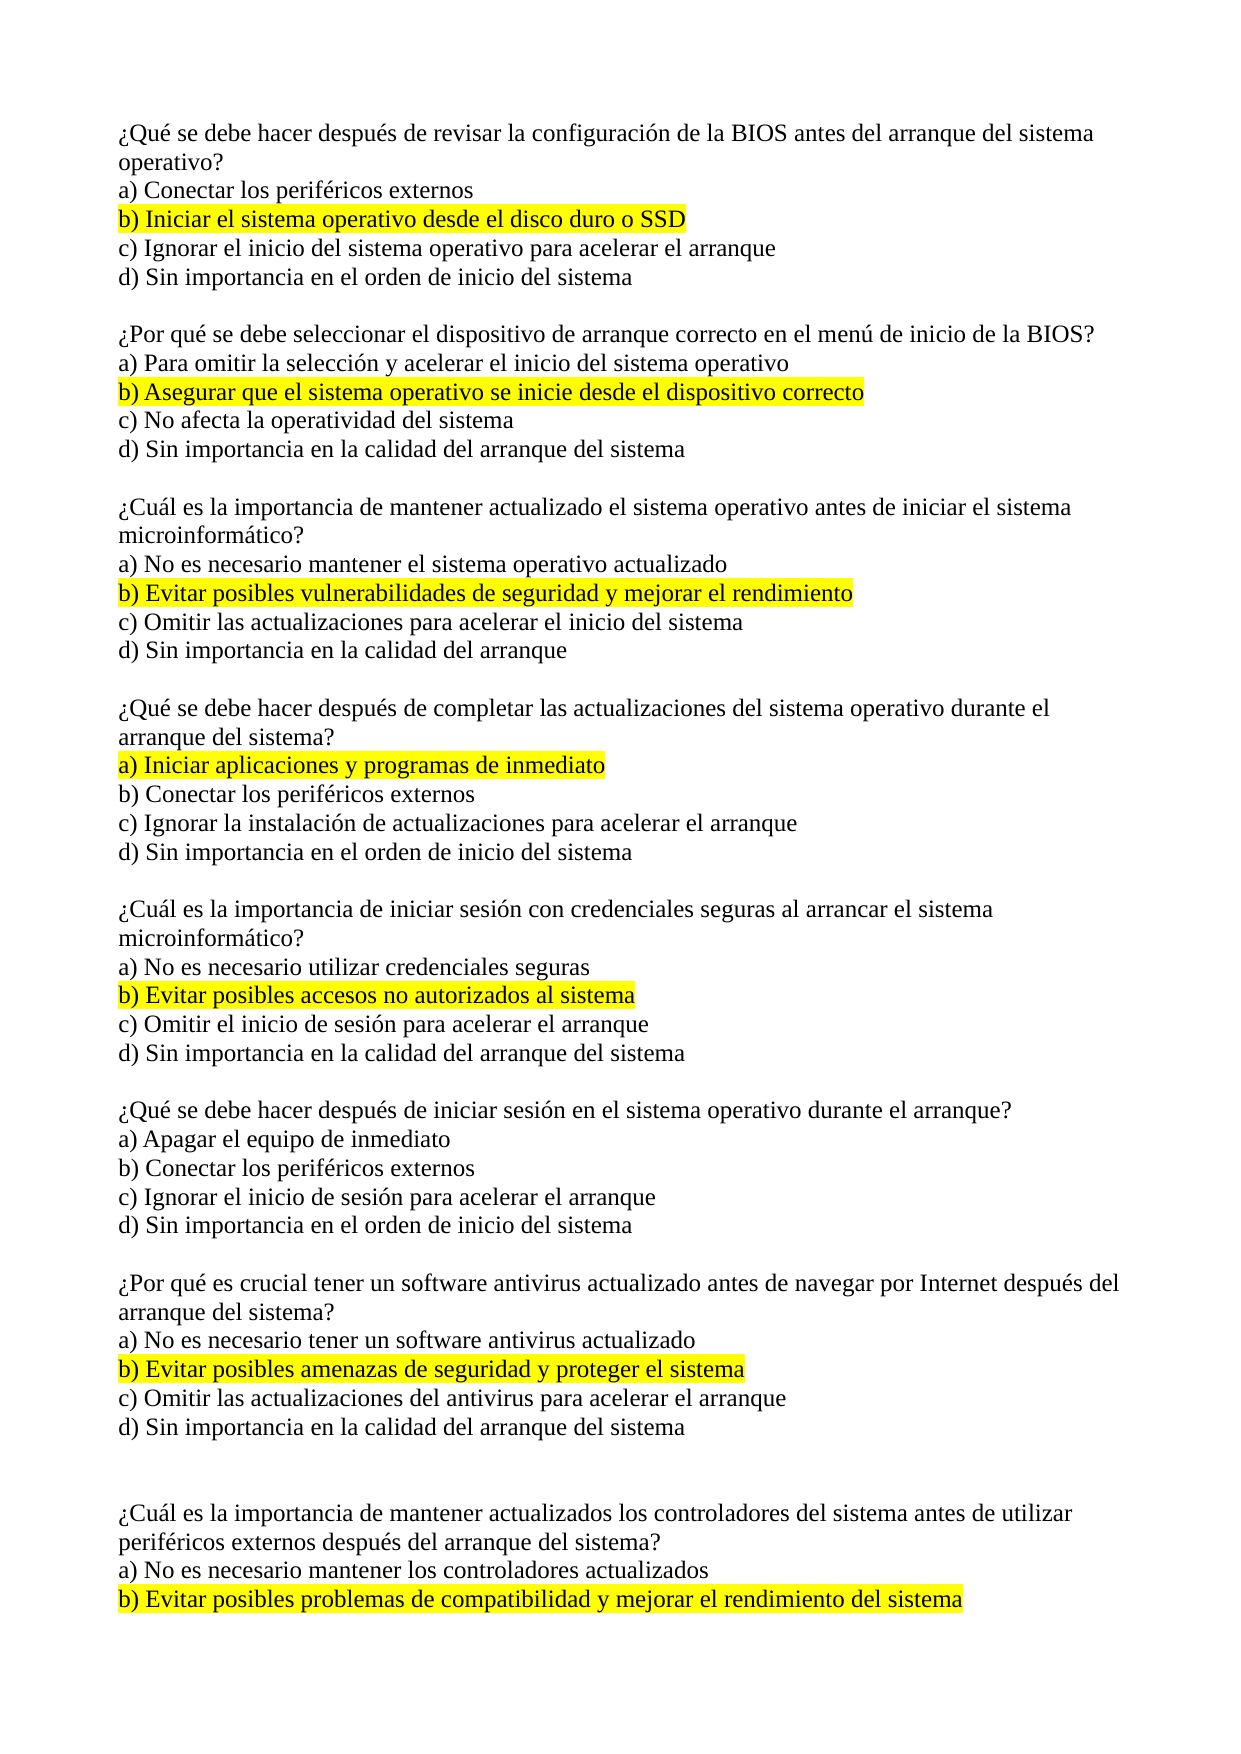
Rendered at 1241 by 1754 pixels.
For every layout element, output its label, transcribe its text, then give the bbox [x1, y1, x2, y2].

text ¿Qué se debe hacer después de completar las actualizaciones del sistema operativo durante el arranque del sistema? [118, 693, 1122, 751]
text ¿Cuál es la importancia de mantener actualizados los controladores del sistema antes de utilizar periféricos externos después del arranque del sistema? [118, 1498, 1122, 1556]
text d) Sin importancia en el orden de inicio del sistema [118, 262, 1122, 291]
text ¿Por qué se debe seleccionar el dispositivo de arranque correcto en el menú de inicio de la BIOS? [118, 319, 1122, 348]
text b) Evitar posibles amenazas de seguridad y proteger el sistema [118, 1354, 1122, 1383]
text d) Sin importancia en la calidad del arranque del sistema [118, 1412, 1122, 1441]
text c) Omitir el inicio de sesión para acelerar el arranque [118, 1009, 1122, 1038]
text c) Omitir las actualizaciones del antivirus para acelerar el arranque [118, 1383, 1122, 1412]
text b) Conectar los periféricos externos [118, 779, 1122, 808]
text b) Asegurar que el sistema operativo se inicie desde el dispositivo correcto [118, 377, 1122, 406]
text b) Conectar los periféricos externos [118, 1153, 1122, 1182]
text b) Evitar posibles vulnerabilidades de seguridad y mejorar el rendimiento [118, 578, 1122, 607]
text d) Sin importancia en el orden de inicio del sistema [118, 1211, 1122, 1239]
text d) Sin importancia en la calidad del arranque [118, 636, 1122, 664]
text ¿Qué se debe hacer después de iniciar sesión en el sistema operativo durante el arranque? [118, 1096, 1122, 1124]
text a) No es necesario tener un software antivirus actualizado [118, 1326, 1122, 1354]
text b) Evitar posibles problemas de compatibilidad y mejorar el rendimiento del sistema [118, 1584, 1122, 1613]
text ¿Por qué es crucial tener un software antivirus actualizado antes de navegar por Internet después del arranque del sistema? [118, 1268, 1122, 1326]
text a) Para omitir la selección y acelerar el inicio del sistema operativo [118, 348, 1122, 377]
text b) Iniciar el sistema operativo desde el disco duro o SSD [118, 204, 1122, 233]
text a) Conectar los periféricos externos [118, 176, 1122, 204]
text a) Iniciar aplicaciones y programas de inmediato [118, 751, 1122, 779]
text d) Sin importancia en la calidad del arranque del sistema [118, 1038, 1122, 1067]
text ¿Cuál es la importancia de iniciar sesión con credenciales seguras al arrancar el sistema microinformático? [118, 894, 1122, 952]
text d) Sin importancia en el orden de inicio del sistema [118, 837, 1122, 866]
text d) Sin importancia en la calidad del arranque del sistema [118, 434, 1122, 463]
text b) Evitar posibles accesos no autorizados al sistema [118, 981, 1122, 1009]
text a) No es necesario utilizar credenciales seguras [118, 952, 1122, 981]
text c) Ignorar la instalación de actualizaciones para acelerar el arranque [118, 808, 1122, 837]
text c) Ignorar el inicio del sistema operativo para acelerar el arranque [118, 233, 1122, 262]
text ¿Cuál es la importancia de mantener actualizado el sistema operativo antes de iniciar el sistema microinformático? [118, 492, 1122, 549]
text a) Apagar el equipo de inmediato [118, 1124, 1122, 1153]
text c) Ignorar el inicio de sesión para acelerar el arranque [118, 1182, 1122, 1211]
text a) No es necesario mantener los controladores actualizados [118, 1556, 1122, 1584]
text c) Omitir las actualizaciones para acelerar el inicio del sistema [118, 607, 1122, 636]
text c) No afecta la operatividad del sistema [118, 406, 1122, 434]
text ¿Qué se debe hacer después de revisar la configuración de la BIOS antes del arranque del sistema operativo? [118, 118, 1122, 176]
text a) No es necesario mantener el sistema operativo actualizado [118, 549, 1122, 578]
